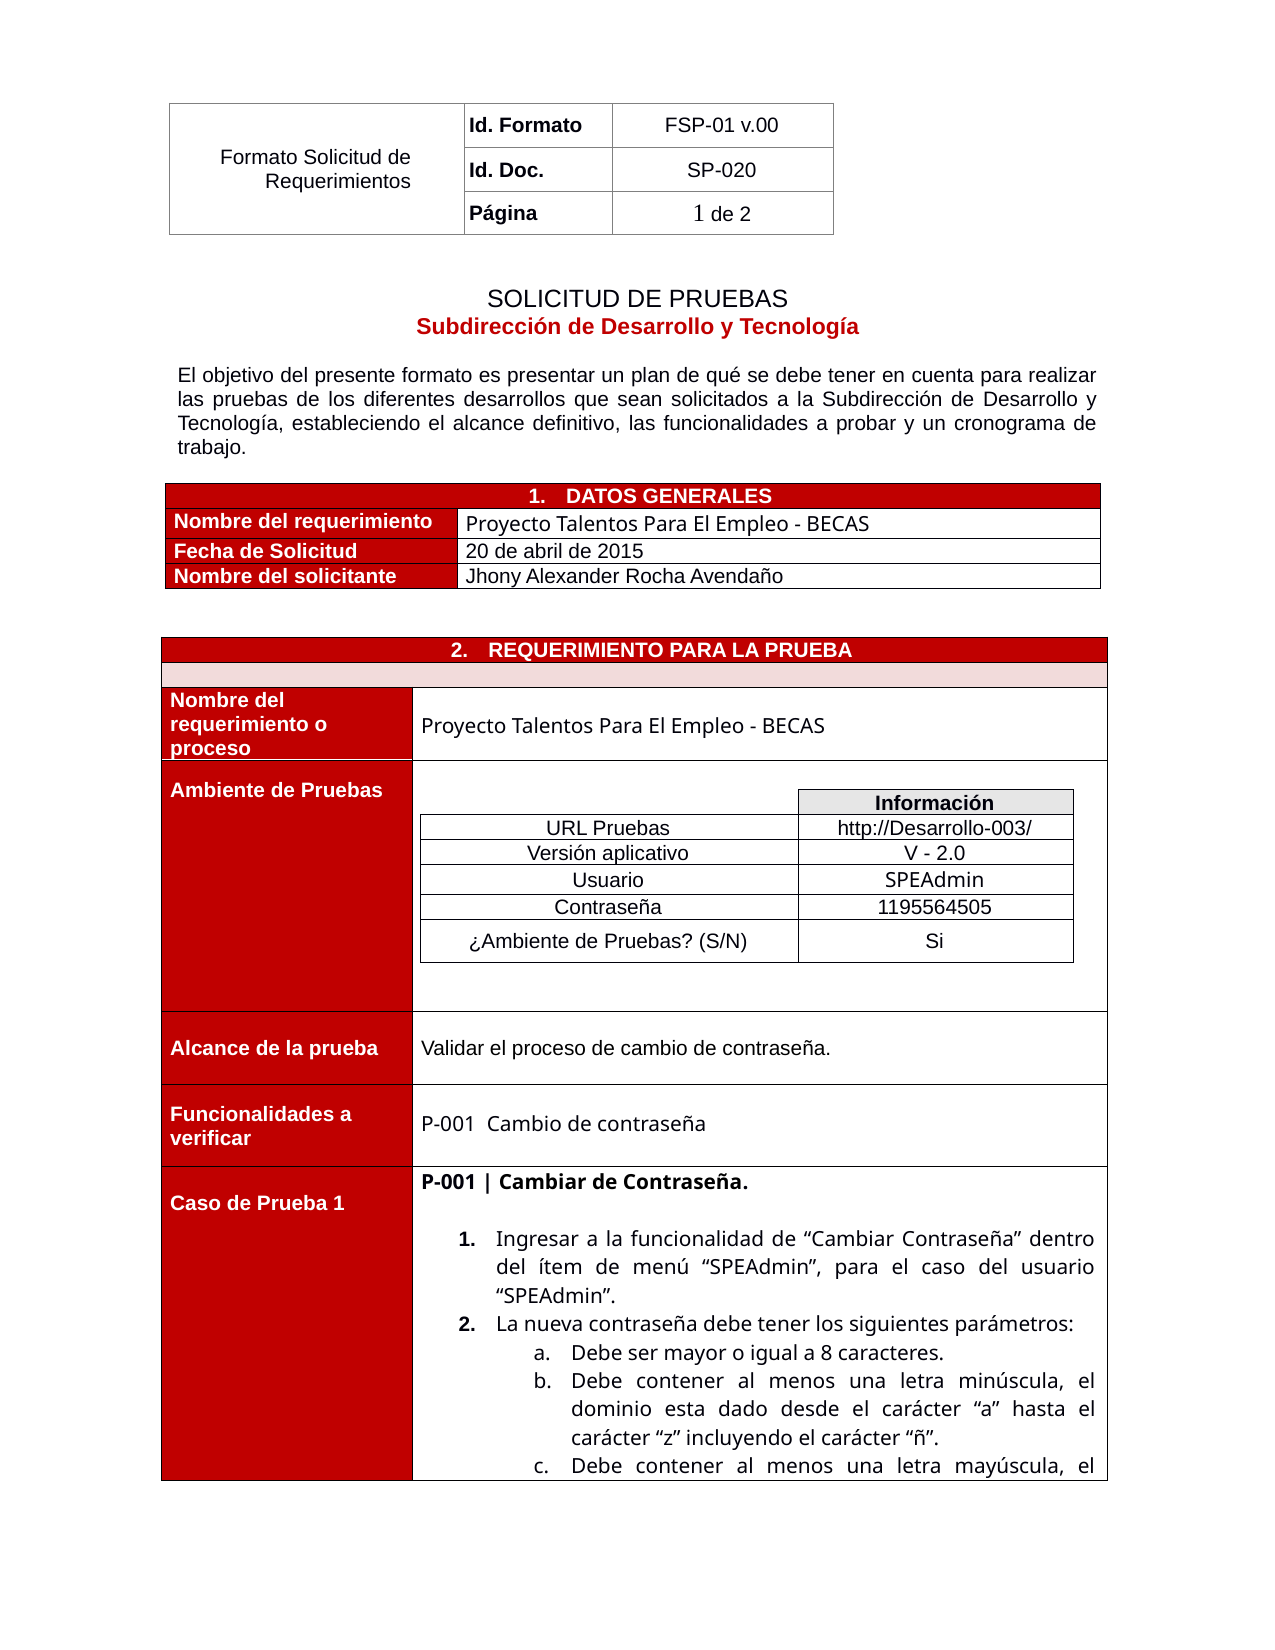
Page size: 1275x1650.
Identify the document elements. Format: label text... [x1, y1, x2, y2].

table_cell Alcance de la prueba [162, 1012, 412, 1084]
table_cell Nombre del requerimiento [166, 509, 457, 538]
table_cell Caso de Prueba 1 [162, 1167, 412, 1480]
table_header DATOS GENERALES [166, 484, 1100, 508]
table_cell Contraseña [421, 895, 798, 919]
text El objetivo del presente formato es presentar un plan de qué se debe tener en cuenta para realizar las pruebas de los diferentes desarrollos que sean solicitados a la Subdirección de Desarrollo y Tecnología, estableciendo el alcance definitivo, las funcionalidades a probar y un cronograma de trabajo. [177, 363, 1098, 459]
table_cell Nombre del requerimiento o proceso [162, 688, 412, 759]
table_cell [413, 761, 1107, 1011]
table_cell Versión aplicativo [421, 840, 798, 864]
table_cell URL Pruebas [421, 815, 798, 839]
table_cell P-001 Cambio de contraseña [413, 1085, 1107, 1166]
subtitle SOLICITUD DE PRUEBAS [177, 284, 1098, 313]
table_cell Ambiente de Pruebas [162, 761, 412, 1011]
table_cell Usuario [421, 865, 798, 894]
table_cell SPEAdmin [799, 865, 1073, 894]
table_cell [162, 663, 1107, 687]
table_cell 20 de abril de 2015 [458, 539, 1100, 563]
table_cell Si [799, 920, 1073, 962]
table_cell Validar el proceso de cambio de contraseña. [413, 1012, 1107, 1084]
table_cell V - 2.0 [799, 840, 1073, 864]
table_cell Funcionalidades a verificar [162, 1085, 412, 1166]
table_cell Proyecto Talentos Para El Empleo - BECAS [413, 688, 1107, 759]
table_header Información [799, 790, 1073, 814]
table_cell 1195564505 [799, 895, 1073, 919]
table_cell Nombre del solicitante [166, 564, 457, 588]
table_header REQUERIMIENTO PARA LA PRUEBA [162, 638, 1107, 662]
table_cell http://Desarrollo-003/ [799, 815, 1073, 839]
table_cell Proyecto Talentos Para El Empleo - BECAS [458, 509, 1100, 538]
table_header [421, 789, 798, 814]
table_cell Fecha de Solicitud [166, 539, 457, 563]
table_cell P-001 | Cambiar de Contraseña. Ingresar a la funcionalidad de “Cambiar Contraseña” dentro del ítem de menú “SPEAdmin”, para el caso del usuario “SPEAdmin”. La nueva contraseña debe tener los siguientes parámetros: Debe ser mayor o igual a 8 caracteres. Debe contener al menos una letra minúscula, el dominio esta dado desde el carácter “a” hasta el carácter “z” incluyendo el carácter “ñ”. Debe contener al menos una letra mayúscula, el [413, 1167, 1107, 1480]
table_cell ¿Ambiente de Pruebas? (S/N) [421, 920, 798, 962]
table_cell Jhony Alexander Rocha Avendaño [458, 564, 1100, 588]
text Subdirección de Desarrollo y Tecnología [177, 313, 1098, 339]
